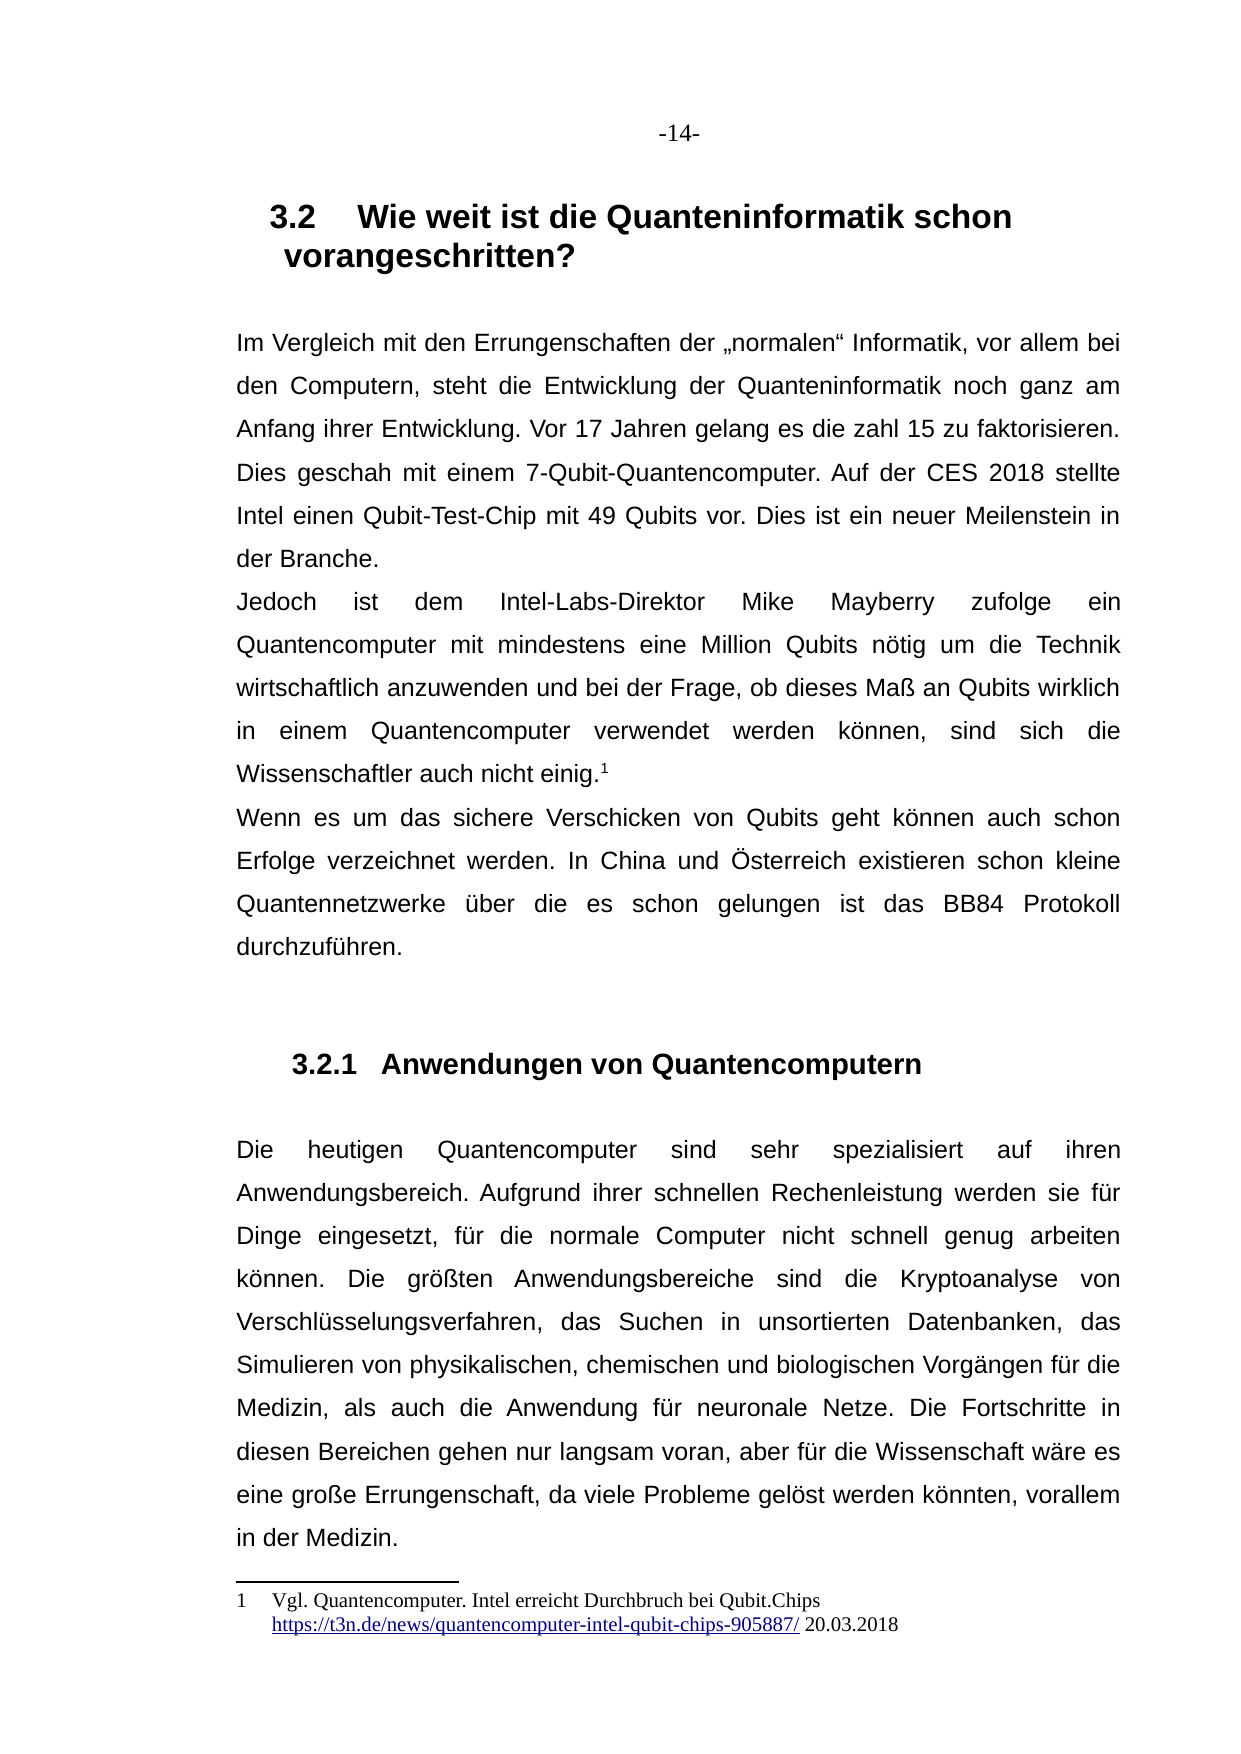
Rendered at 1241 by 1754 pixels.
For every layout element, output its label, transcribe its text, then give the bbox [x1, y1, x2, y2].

text Die heutigen Quantencomputer sind sehr spezialisiert auf ihren Anwendungsbereich. Aufgrund ihrer schnellen Rechenleistung werden sie für Dinge eingesetzt, für die normale Computer nicht schnell genug arbeiten können. Die größten Anwendungsbereiche sind die Kryptoanalyse von Verschlüsselungsverfahren, das Suchen in unsortierten Datenbanken, das Simulieren von physikalischen, chemischen und biologischen Vorgängen für die Medizin, als auch die Anwendung für neuronale Netze. Die Fortschritte in diesen Bereichen gehen nur langsam voran, aber für die Wissenschaft wäre es eine große Errungenschaft, da viele Probleme gelöst werden könnten, vorallem in der Medizin. [236, 1135, 1122, 1552]
text Im Vergleich mit den Errungenschaften der „normalen“ Informatik, vor allem bei den Computern, steht die Entwicklung der Quanteninformatik noch ganz am Anfang ihrer Entwicklung. Vor 17 Jahren gelang es die zahl 15 zu faktorisieren. Dies geschah mit einem 7-Qubit-Quantencomputer. Auf der CES 2018 stellte Intel einen Qubit-Test-Chip mit 49 Qubits vor. Dies ist ein neuer Meilenstein in der Branche. [236, 328, 1122, 573]
text Vgl. Quantencomputer. Intel erreicht Durchbruch bei Qubit.Chips https://t3n.de/news/quantencomputer-intel-qubit-chips-905887/ 20.03.2018 [236, 1588, 1122, 1636]
subtitle Anwendungen von Quantencomputern [283, 1047, 1122, 1081]
text Wenn es um das sichere Verschicken von Qubits geht können auch schon Erfolge verzeichnet werden. In China und Österreich existieren schon kleine Quantennetzwerke über die es schon gelungen ist das BB84 Protokoll durchzuführen. [236, 803, 1122, 961]
text Jedoch ist dem Intel-Labs-Direktor Mike Mayberry zufolge ein Quantencomputer mit mindestens eine Million Qubits nötig um die Technik wirtschaftlich anzuwenden und bei der Frage, ob dieses Maß an Qubits wirklich in einem Quantencomputer verwendet werden können, sind sich die Wissenschaftler auch nicht einig. [236, 587, 1122, 788]
subtitle Wie weit ist die Quanteninformatik schon vorangeschritten? [260, 197, 1122, 274]
